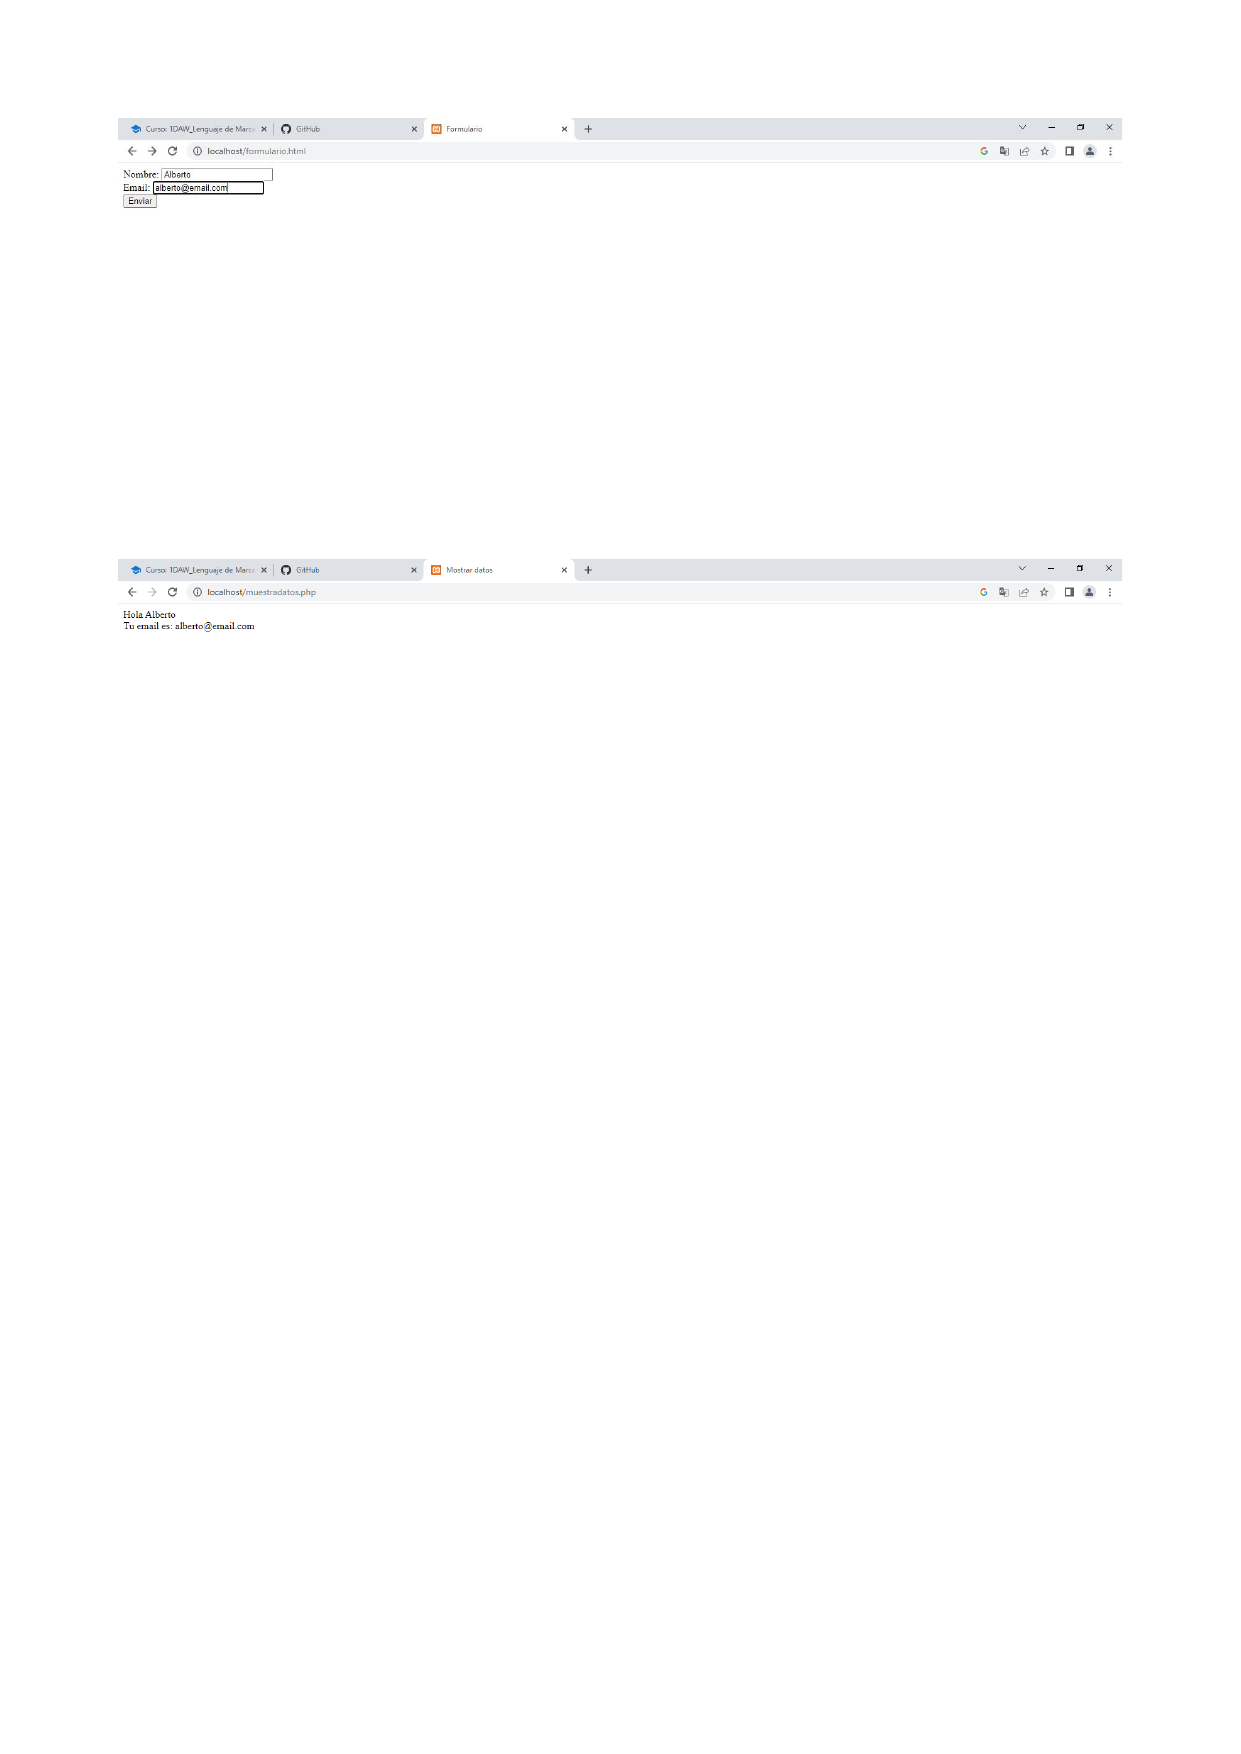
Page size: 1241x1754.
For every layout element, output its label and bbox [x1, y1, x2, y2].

picture [118, 118, 1123, 512]
picture [118, 559, 1123, 1013]
